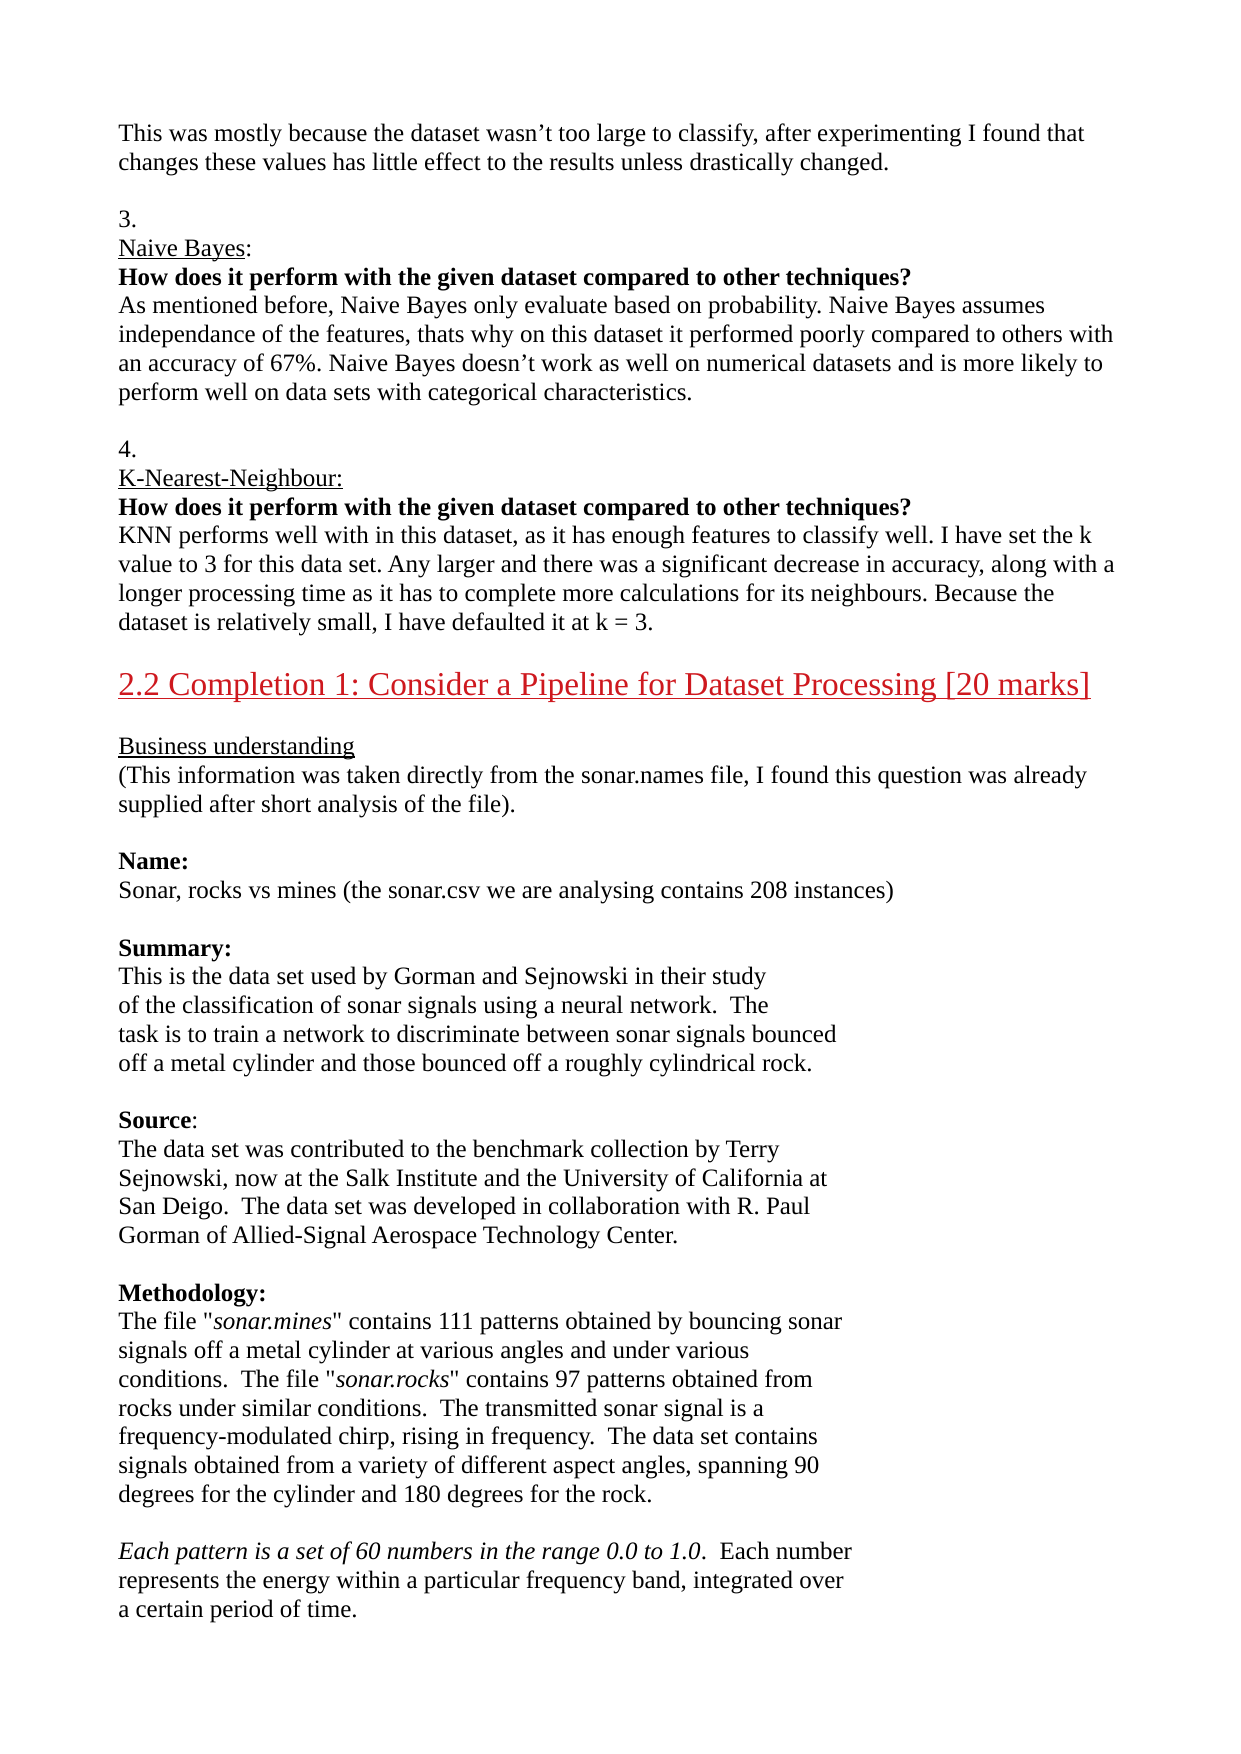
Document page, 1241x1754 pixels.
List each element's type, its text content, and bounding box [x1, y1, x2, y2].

text The file "sonar.mines" contains 111 patterns obtained by bouncing sonar [118, 1306, 1122, 1335]
text Name: [118, 846, 1122, 875]
text conditions. The file "sonar.rocks" contains 97 patterns obtained from [118, 1364, 1122, 1393]
text degrees for the cylinder and 180 degrees for the rock. [118, 1479, 1122, 1508]
text As mentioned before, Naive Bayes only evaluate based on probability. Naive Bayes assumes independance of the features, thats why on this dataset it performed poorly compared to others with an accuracy of 67%. Naive Bayes doesn’t work as well on numerical datasets and is more likely to perform well on data sets with categorical characteristics. [118, 291, 1122, 406]
text of the classification of sonar signals using a neural network. The [118, 990, 1122, 1019]
text Each pattern is a set of 60 numbers in the range 0.0 to 1.0. Each number [118, 1536, 1122, 1565]
text How does it perform with the given dataset compared to other techniques? [118, 262, 1122, 291]
text This is the data set used by Gorman and Sejnowski in their study [118, 961, 1122, 990]
text (This information was taken directly from the sonar.names file, I found this question was already supplied after short analysis of the file). [118, 760, 1122, 818]
text a certain period of time. [118, 1594, 1122, 1623]
text represents the energy within a particular frequency band, integrated over [118, 1565, 1122, 1594]
text Source: [118, 1105, 1122, 1134]
text The data set was contributed to the benchmark collection by Terry [118, 1134, 1122, 1163]
text Gorman of Allied-Signal Aerospace Technology Center. [118, 1220, 1122, 1249]
text Summary: [118, 933, 1122, 961]
text 2.2 Completion 1: Consider a Pipeline for Dataset Processing [20 marks] [118, 664, 1122, 703]
text 4. [118, 434, 1122, 463]
text This was mostly because the dataset wasn’t too large to classify, after experimenting I found that changes these values has little effect to the results unless drastically changed. [118, 118, 1122, 176]
text Methodology: [118, 1278, 1122, 1306]
text K-Nearest-Neighbour: [118, 463, 1122, 492]
text San Deigo. The data set was developed in collaboration with R. Paul [118, 1191, 1122, 1220]
text task is to train a network to discriminate between sonar signals bounced [118, 1019, 1122, 1048]
text signals off a metal cylinder at various angles and under various [118, 1335, 1122, 1364]
text signals obtained from a variety of different aspect angles, spanning 90 [118, 1450, 1122, 1479]
text KNN performs well with in this dataset, as it has enough features to classify well. I have set the k value to 3 for this data set. Any larger and there was a significant decrease in accuracy, along with a longer processing time as it has to complete more calculations for its neighbours. Because the dataset is relatively small, I have defaulted it at k = 3. [118, 521, 1122, 636]
text Sejnowski, now at the Salk Institute and the University of California at [118, 1163, 1122, 1191]
text How does it perform with the given dataset compared to other techniques? [118, 492, 1122, 521]
text Sonar, rocks vs mines (the sonar.csv we are analysing contains 208 instances) [118, 875, 1122, 904]
text off a metal cylinder and those bounced off a roughly cylindrical rock. [118, 1048, 1122, 1076]
text Business understanding [118, 731, 1122, 760]
text rocks under similar conditions. The transmitted sonar signal is a [118, 1393, 1122, 1421]
text 3. [118, 204, 1122, 233]
text Naive Bayes: [118, 233, 1122, 262]
text frequency-modulated chirp, rising in frequency. The data set contains [118, 1421, 1122, 1450]
